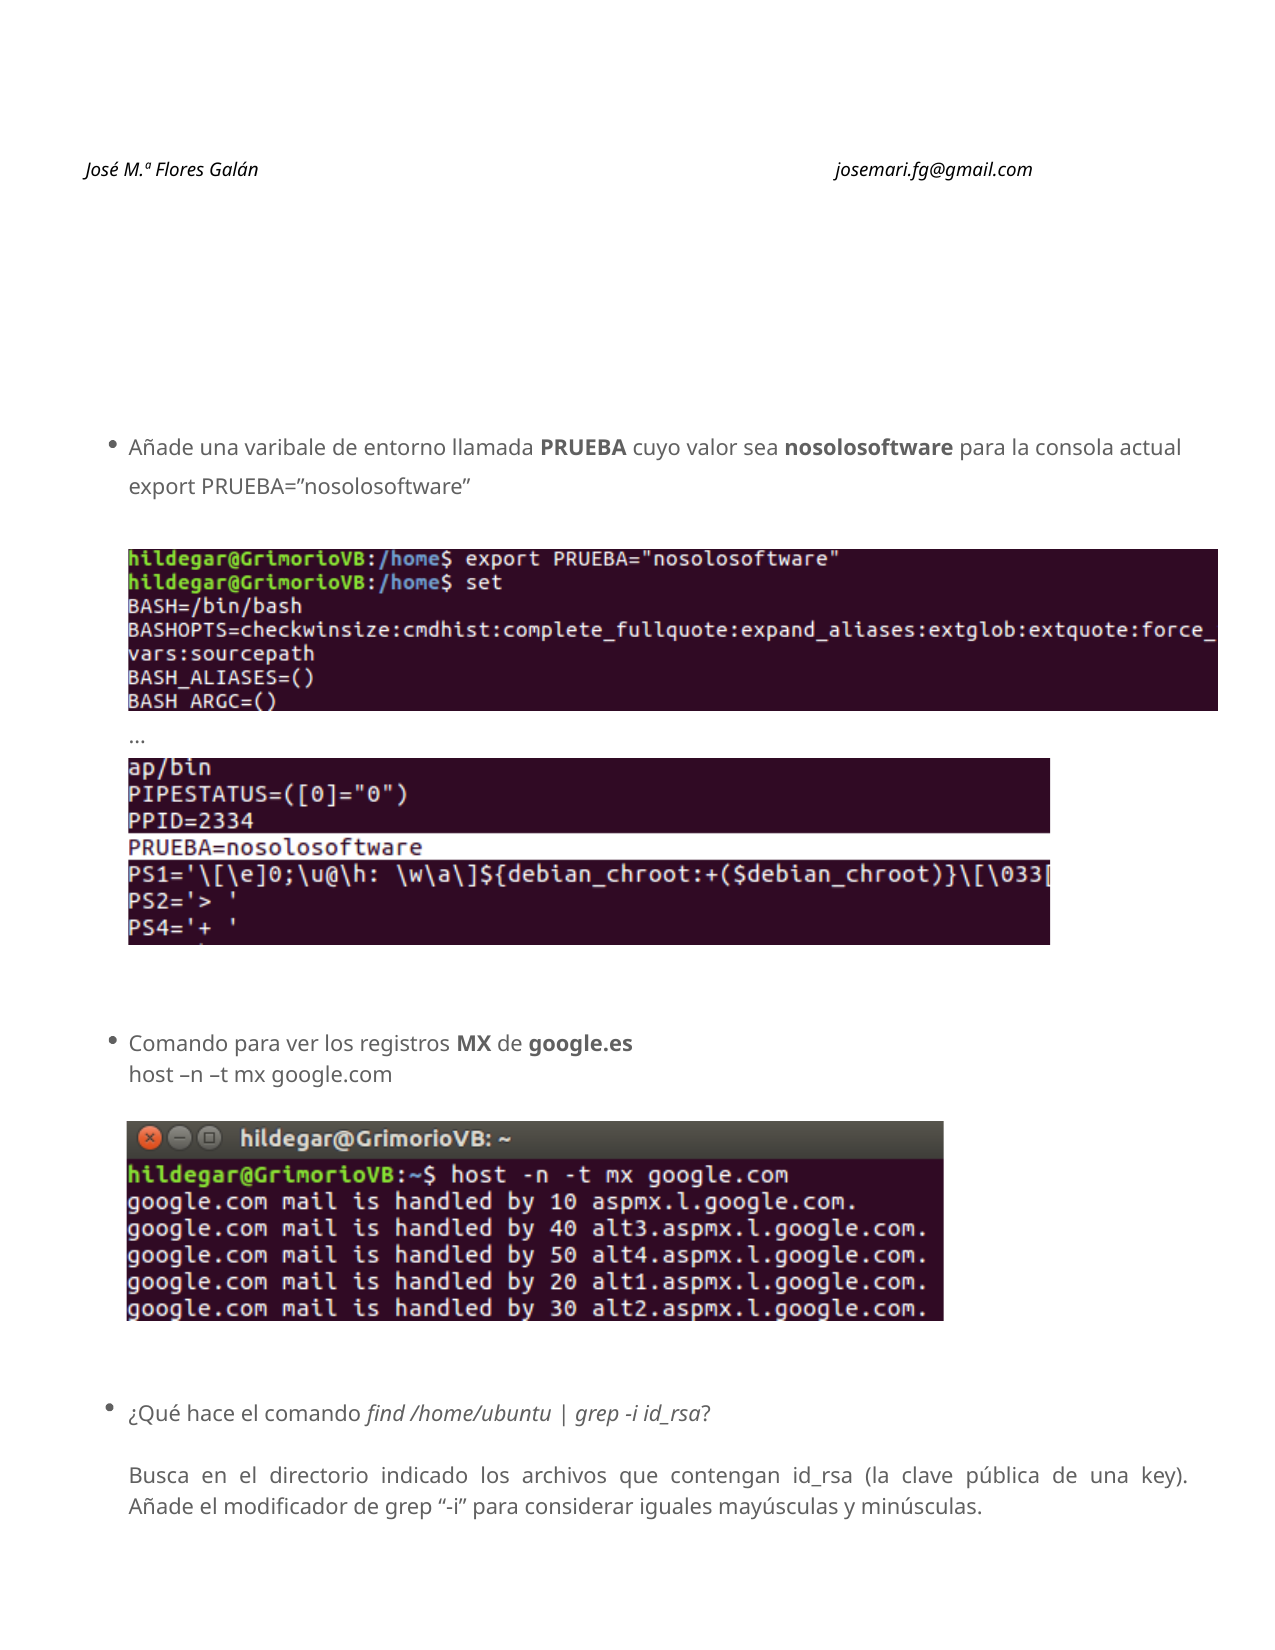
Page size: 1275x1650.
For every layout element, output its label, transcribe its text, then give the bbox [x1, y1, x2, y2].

text host –n –t mx google.com [128, 1058, 1189, 1089]
text Añade una varibale de entorno llamada PRUEBA cuyo valor sea nosolosoftware para la consola actual [128, 432, 1189, 462]
text export PRUEBA=”nosolosoftware” [128, 471, 1189, 501]
picture [128, 758, 1051, 945]
text Comando para ver los registros MX de google.es [128, 1027, 1189, 1058]
text ¿Qué hace el comando find /home/ubuntu | grep -i id_rsa? [128, 1397, 1189, 1428]
picture [126, 1121, 944, 1321]
text … [128, 720, 1189, 749]
text Busca en el directorio indicado los archivos que contengan id_rsa (la clave pública de una key). Añade el modificador de grep “-i” para considerar iguales mayúsculas y minúsculas. [128, 1459, 1189, 1521]
picture [128, 549, 1218, 711]
